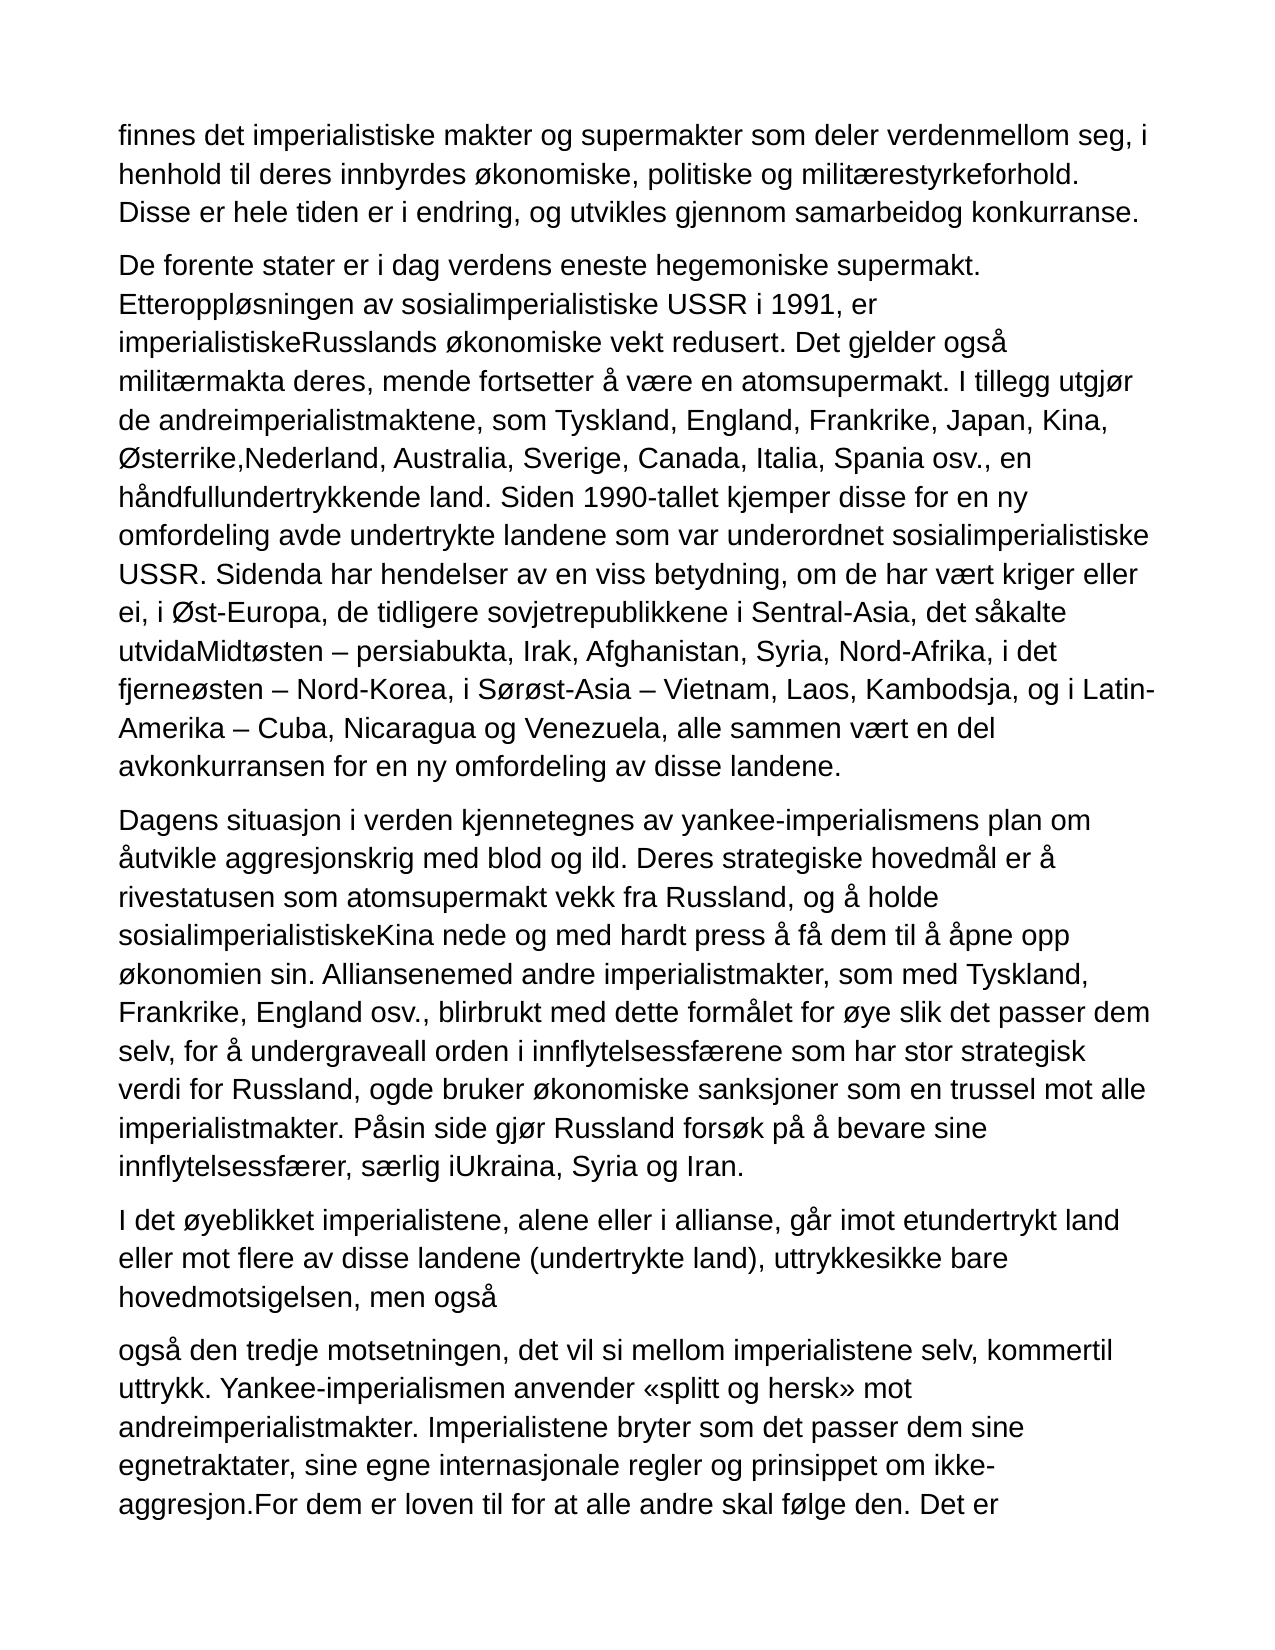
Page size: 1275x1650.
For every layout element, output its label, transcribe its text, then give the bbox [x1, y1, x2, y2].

text I det øyeblikket imperialistene, alene eller i allianse, går imot etundertrykt land eller mot flere av disse landene (undertrykte land), uttrykkesikke bare hovedmotsigelsen, men også [118, 1202, 1157, 1313]
text De forente stater er i dag verdens eneste hegemoniske supermakt. Etteroppløsningen av sosialimperialistiske USSR i 1991, er imperialistiskeRusslands økonomiske vekt redusert. Det gjelder også militærmakta deres, mende fortsetter å være en atomsupermakt. I tillegg utgjør de andreimperialistmaktene, som Tyskland, England, Frankrike, Japan, Kina, Østerrike,Nederland, Australia, Sverige, Canada, Italia, Spania osv., en håndfullundertrykkende land. Siden 1990-tallet kjemper disse for en ny omfordeling avde undertrykte landene som var underordnet sosialimperialistiske USSR. Sidenda har hendelser av en viss betydning, om de har vært kriger eller ei, i Øst-Europa, de tidligere sovjetrepublikkene i Sentral-Asia, det såkalte utvidaMidtøsten – persiabukta, Irak, Afghanistan, Syria, Nord-Afrika, i det fjerneøsten – Nord-Korea, i Sørøst-Asia – Vietnam, Laos, Kambodsja, og i Latin-Amerika – Cuba, Nicaragua og Venezuela, alle sammen vært en del avkonkurransen for en ny omfordeling av disse landene. [118, 248, 1157, 783]
text Dagens situasjon i verden kjennetegnes av yankee-imperialismens plan om åutvikle aggresjonskrig med blod og ild. Deres strategiske hovedmål er å rivestatusen som atomsupermakt vekk fra Russland, og å holde sosialimperialistiskeKina nede og med hardt press å få dem til å åpne opp økonomien sin. Alliansenemed andre imperialistmakter, som med Tyskland, Frankrike, England osv., blirbrukt med dette formålet for øye slik det passer dem selv, for å undergraveall orden i innflytelsessfærene som har stor strategisk verdi for Russland, ogde bruker økonomiske sanksjoner som en trussel mot alle imperialistmakter. Påsin side gjør Russland forsøk på å bevare sine innflytelsessfærer, særlig iUkraina, Syria og Iran. [118, 802, 1157, 1183]
text også den tredje motsetningen, det vil si mellom imperialistene selv, kommertil uttrykk. Yankee-imperialismen anvender «splitt og hersk» mot andreimperialistmakter. Imperialistene bryter som det passer dem sine egnetraktater, sine egne internasjonale regler og prinsippet om ikke-aggresjon.For dem er loven til for at alle andre skal følge den. Det er [118, 1333, 1157, 1520]
text finnes det imperialistiske makter og supermakter som deler verdenmellom seg, i henhold til deres innbyrdes økonomiske, politiske og militærestyrkeforhold. Disse er hele tiden er i endring, og utvikles gjennom samarbeidog konkurranse. [118, 118, 1157, 229]
